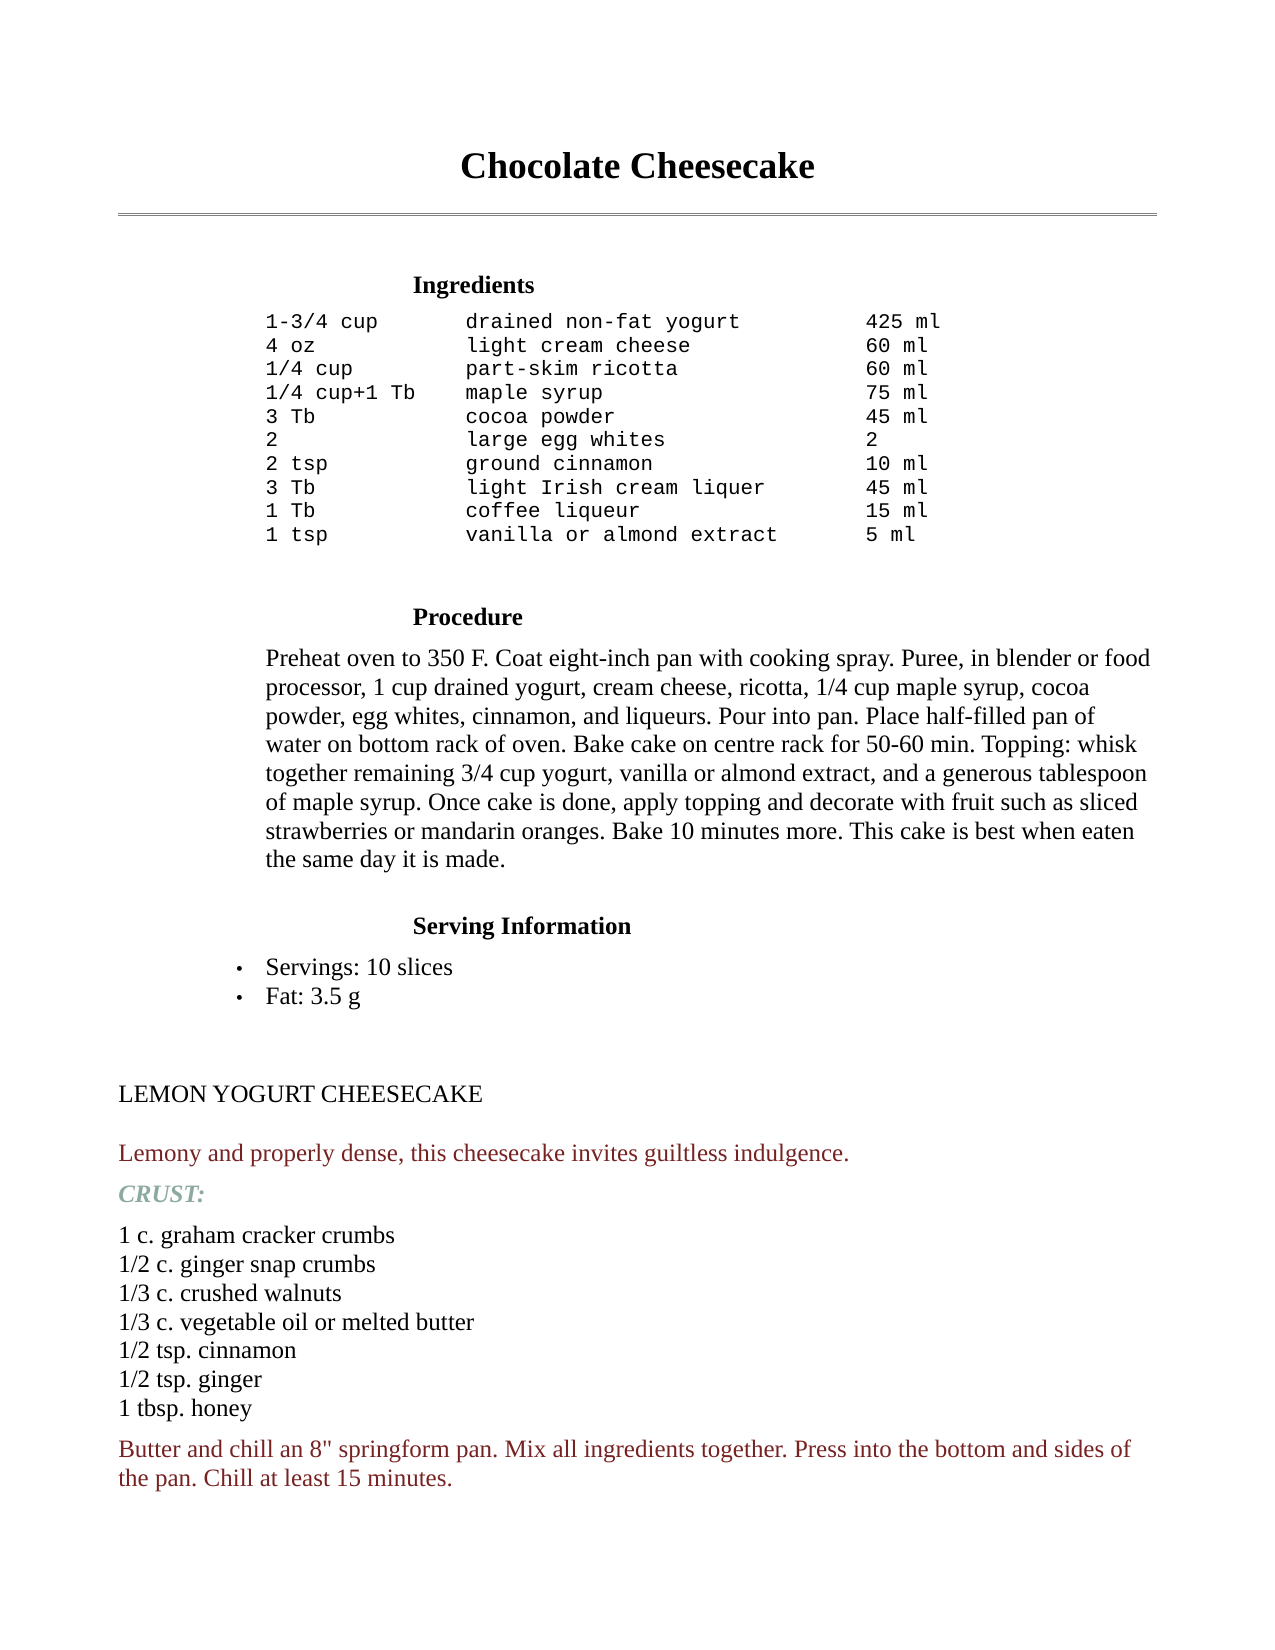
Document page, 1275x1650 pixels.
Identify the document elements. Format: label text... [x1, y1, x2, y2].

text 1 c. graham cracker crumbs 1/2 c. ginger snap crumbs 1/3 c. crushed walnuts 1/3 c. vegetable oil or melted butter 1/2 tsp. cinnamon 1/2 tsp. ginger 1 tbsp. honey [118, 1220, 1157, 1422]
subtitle Procedure [383, 602, 1157, 631]
subtitle Chocolate Cheesecake [118, 143, 1157, 186]
text LEMON YOGURT CHEESECAKE [118, 1079, 1157, 1108]
list 1/4 cup part-skim ricotta 60 ml [236, 358, 1157, 382]
subtitle Ingredients [383, 270, 1157, 299]
list 2 large egg whites 2 [236, 429, 1157, 453]
list 4 oz light cream cheese 60 ml [236, 335, 1157, 358]
list 3 Tb light Irish cream liquer 45 ml [236, 477, 1157, 500]
text CRUST: [118, 1179, 1157, 1208]
list Preheat oven to 350 F. Coat eight-inch pan with cooking spray. Puree, in blender or food processor, 1 cup drained yogurt, cream cheese, ricotta, 1/4 cup maple syrup, cocoa powder, egg whites, cinnamon, and liqueurs. Pour into pan. Place half-filled pan of water on bottom rack of oven. Bake cake on centre rack for 50-60 min. Topping: whisk together remaining 3/4 cup yogurt, vanilla or almond extract, and a generous tablespoon of maple syrup. Once cake is done, apply topping and decorate with fruit such as sliced strawberries or mandarin oranges. Bake 10 minutes more. This cake is best when eaten the same day it is made. [236, 643, 1157, 873]
list 2 tsp ground cinnamon 10 ml [236, 453, 1157, 477]
list 1 Tb coffee liqueur 15 ml [236, 500, 1157, 524]
text Lemony and properly dense, this cheesecake invites guiltless indulgence. [118, 1138, 1157, 1167]
list Fat: 3.5 g [236, 981, 1157, 1009]
text Butter and chill an 8" springform pan. Mix all ingredients together. Press into the bottom and sides of the pan. Chill at least 15 minutes. [118, 1434, 1157, 1492]
list 1/4 cup+1 Tb maple syrup 75 ml [236, 382, 1157, 406]
list 1 tsp vanilla or almond extract 5 ml [236, 524, 1157, 548]
list 3 Tb cocoa powder 45 ml [236, 406, 1157, 429]
subtitle Serving Information [383, 911, 1157, 939]
list 1-3/4 cup drained non-fat yogurt 425 ml [236, 311, 1157, 335]
list Servings: 10 slices [236, 952, 1157, 981]
